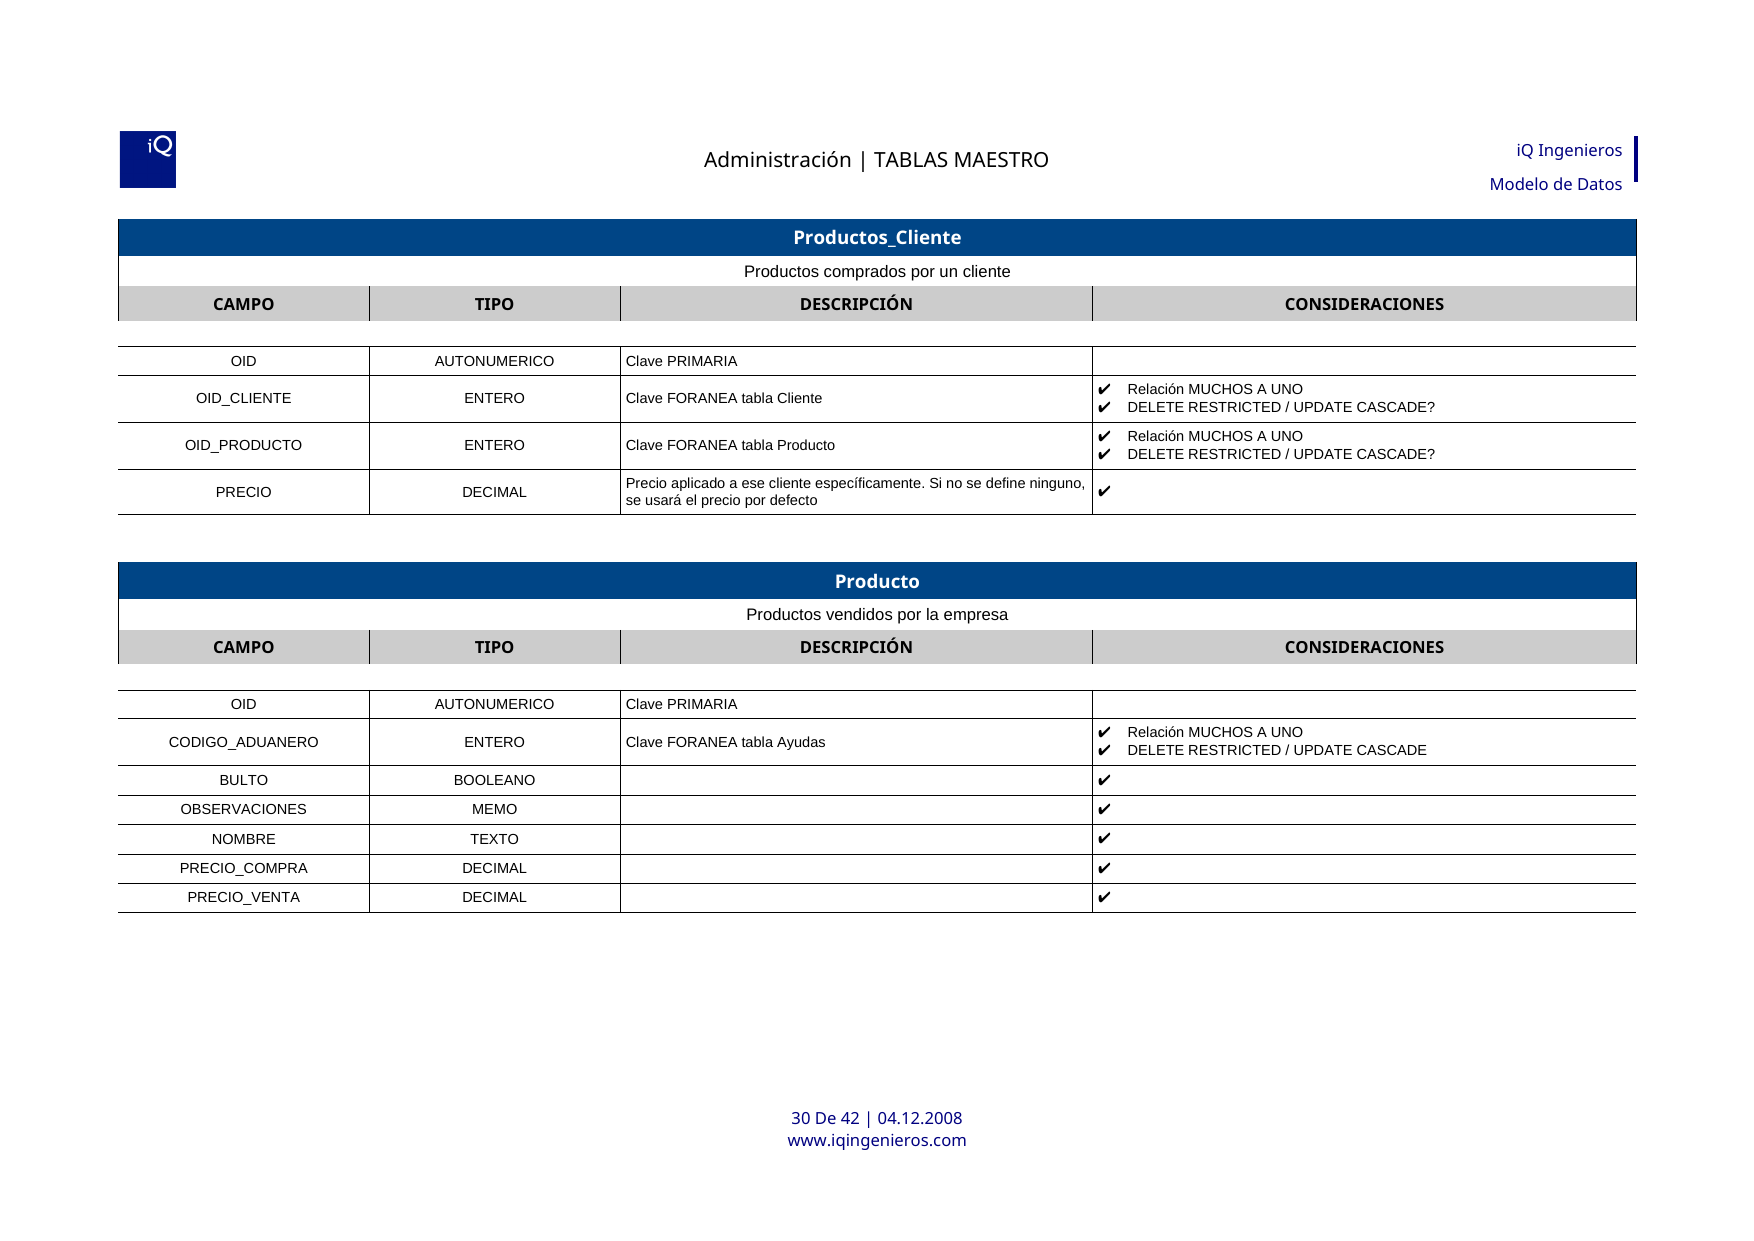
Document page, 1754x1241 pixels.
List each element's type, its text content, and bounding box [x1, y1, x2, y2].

table_cell MEMO [370, 796, 620, 824]
table_cell [1092, 321, 1636, 346]
table_cell AUTONUMERICO [370, 691, 620, 718]
table_cell [1093, 884, 1636, 912]
table_cell Productos comprados por un cliente [119, 256, 1636, 286]
table_cell [620, 321, 1092, 346]
table_cell [1093, 855, 1636, 883]
table_cell DECIMAL [370, 855, 620, 883]
table_cell OID_CLIENTE [118, 376, 369, 422]
table_cell [621, 766, 1092, 795]
table_cell Productos vendidos por la empresa [119, 599, 1636, 630]
table_cell CONSIDERACIONES [1093, 286, 1636, 321]
table_cell OID_PRODUCTO [118, 423, 369, 469]
table_cell ENTERO [370, 376, 620, 422]
table_cell AUTONUMERICO [370, 347, 620, 375]
table_cell Clave FORANEA tabla Cliente [621, 376, 1092, 422]
table_cell NOMBRE [118, 825, 369, 853]
table_cell CONSIDERACIONES [1093, 630, 1636, 664]
table_cell Clave FORANEA tabla Ayudas [621, 719, 1092, 765]
table_cell PRECIO_COMPRA [118, 855, 369, 883]
table_cell TIPO [370, 630, 620, 664]
table_cell Clave PRIMARIA [621, 347, 1092, 375]
table_cell OID [118, 691, 369, 718]
table_cell CODIGO_ADUANERO [118, 719, 369, 765]
table_cell OBSERVACIONES [118, 796, 369, 824]
table_cell [1092, 664, 1636, 690]
table_cell [1093, 691, 1636, 718]
table_cell TEXTO [370, 825, 620, 853]
picture [119, 131, 176, 188]
table_cell DECIMAL [370, 884, 620, 912]
table_cell Clave FORANEA tabla Producto [621, 423, 1092, 469]
table_cell [369, 321, 620, 346]
table_cell [118, 664, 369, 690]
table_cell OID [118, 347, 369, 375]
table_cell Precio aplicado a ese cliente específicamente. Si no se define ninguno, se usará el precio por defecto [621, 470, 1092, 514]
table_cell CAMPO [119, 630, 369, 664]
table_cell PRECIO_VENTA [118, 884, 369, 912]
table_cell [1093, 470, 1636, 514]
table_cell ENTERO [370, 719, 620, 765]
table_cell [621, 796, 1092, 824]
table_cell [118, 321, 369, 346]
table_cell [369, 664, 620, 690]
table_cell Relación MUCHOS A UNO DELETE RESTRICTED / UPDATE CASCADE? [1093, 376, 1636, 422]
table_cell [621, 884, 1092, 912]
table_cell [620, 664, 1092, 690]
table_cell TIPO [370, 286, 620, 321]
table_cell Relación MUCHOS A UNO DELETE RESTRICTED / UPDATE CASCADE? [1093, 423, 1636, 469]
table_cell BULTO [118, 766, 369, 795]
table_cell Relación MUCHOS A UNO DELETE RESTRICTED / UPDATE CASCADE [1093, 719, 1636, 765]
table_cell DESCRIPCIÓN [621, 630, 1092, 664]
table_cell Clave PRIMARIA [621, 691, 1092, 718]
table_cell [1093, 347, 1636, 375]
table_cell CAMPO [119, 286, 369, 321]
table_cell DESCRIPCIÓN [621, 286, 1092, 321]
table_header Productos_Cliente [119, 219, 1636, 256]
table_cell [1093, 766, 1636, 795]
table_cell DECIMAL [370, 470, 620, 514]
table_cell [621, 825, 1092, 853]
table_cell [621, 855, 1092, 883]
table_header Producto [119, 562, 1636, 599]
table_cell ENTERO [370, 423, 620, 469]
table_cell [1093, 825, 1636, 853]
table_cell PRECIO [118, 470, 369, 514]
table_cell BOOLEANO [370, 766, 620, 795]
table_cell [1093, 796, 1636, 824]
